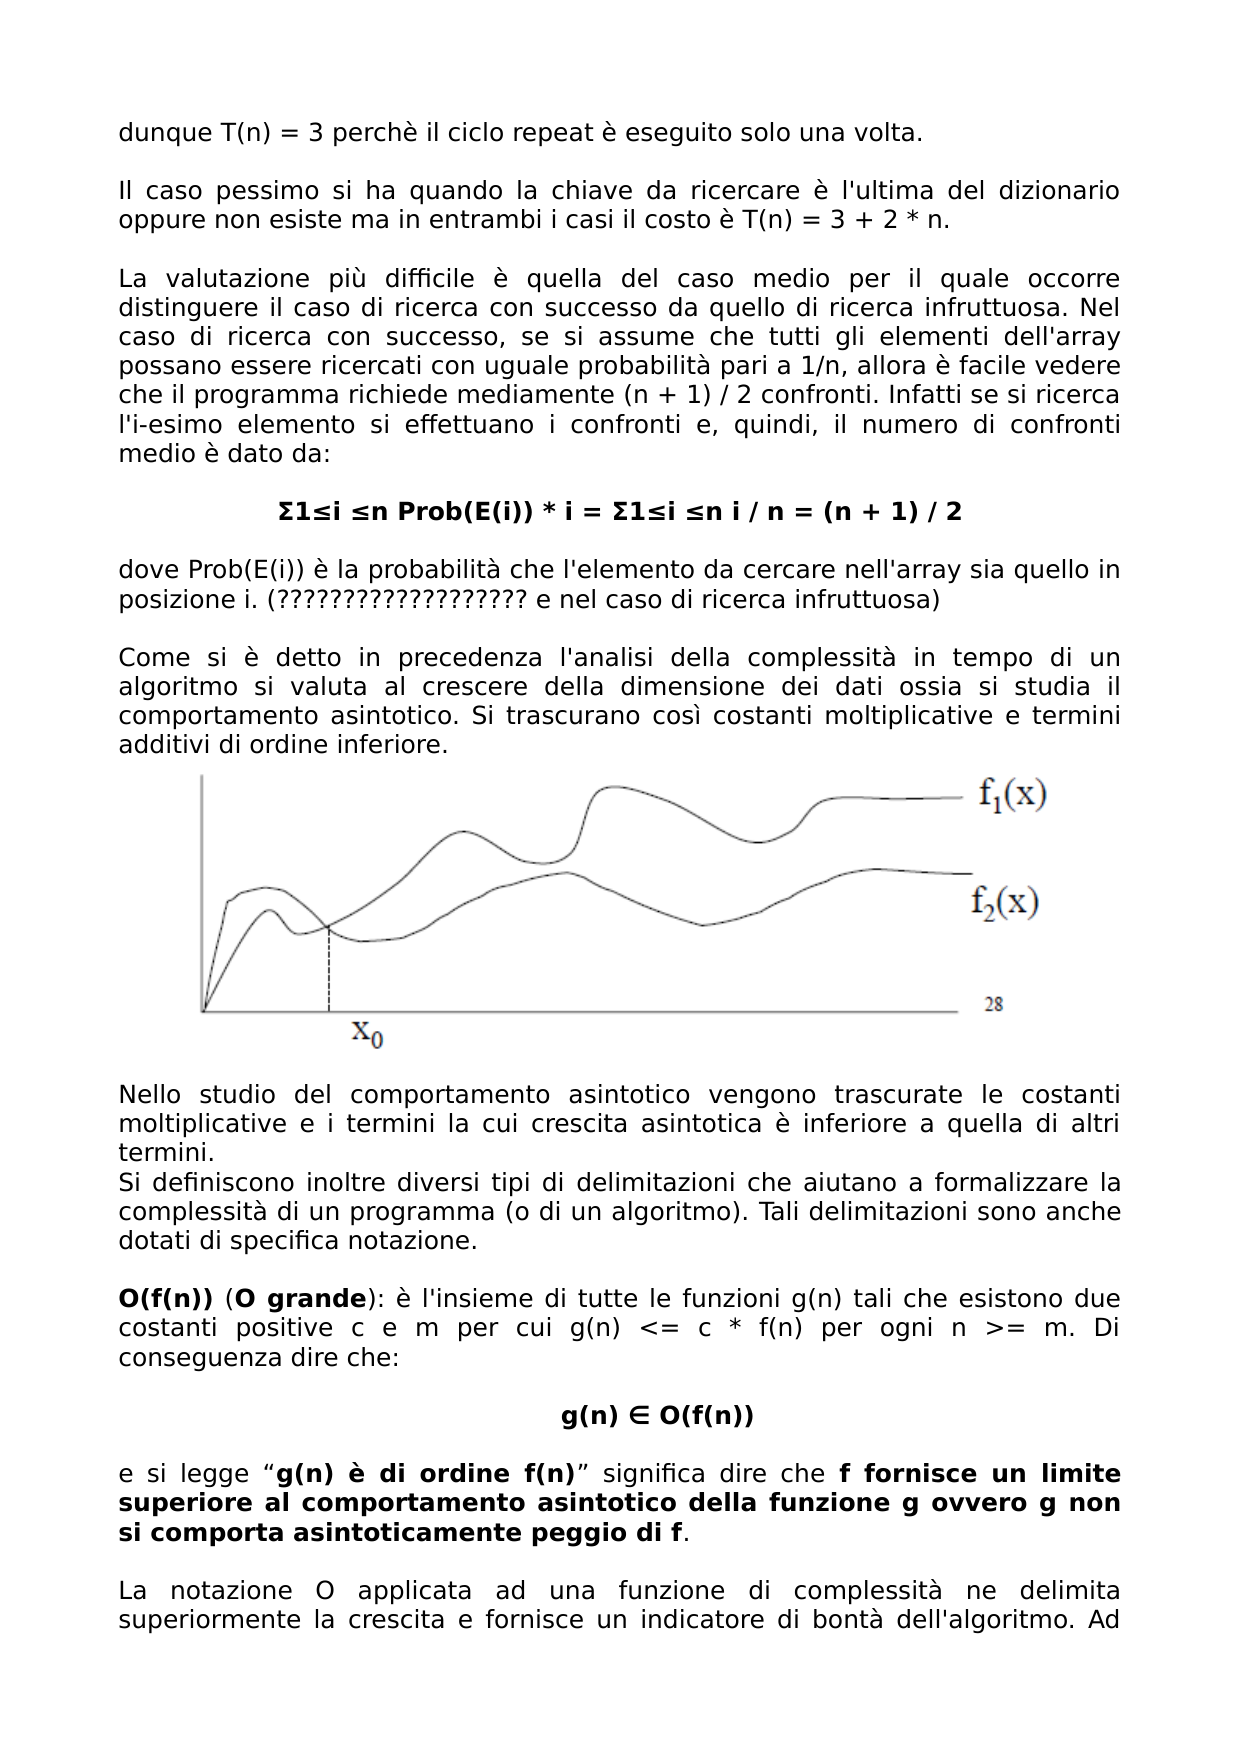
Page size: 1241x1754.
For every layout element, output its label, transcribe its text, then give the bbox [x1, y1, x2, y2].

text Il caso pessimo si ha quando la chiave da ricercare è l'ultima del dizionario oppure non esiste ma in entrambi i casi il costo è T(n) = 3 + 2 * n. [118, 176, 1122, 235]
text dunque T(n) = 3 perchè il ciclo repeat è eseguito solo una volta. [118, 118, 1122, 147]
text e si legge “g(n) è di ordine f(n)” significa dire che f fornisce un limite superiore al comportamento asintotico della funzione g ovvero g non si comporta asintoticamente peggio di f. [118, 1459, 1122, 1547]
text Si definiscono inoltre diversi tipi di delimitazioni che aiutano a formalizzare la complessità di un programma (o di un algoritmo). Tali delimitazioni sono anche dotati di specifica notazione. [118, 1168, 1122, 1255]
text dove Prob(E(i)) è la probabilità che l'elemento da cercare nell'array sia quello in posizione i. (??????????????????? e nel caso di ricerca infruttuosa) [118, 556, 1122, 614]
text La notazione O applicata ad una funzione di complessità ne delimita superiormente la crescita e fornisce un indicatore di bontà dell'algoritmo. Ad [118, 1576, 1122, 1634]
text Come si è detto in precedenza l'analisi della complessità in tempo di un algoritmo si valuta al crescere della dimensione dei dati ossia si studia il comportamento asintotico. Si trascurano così costanti moltiplicative e termini additivi di ordine inferiore. [118, 643, 1122, 760]
text O(f(n)) (O grande): è l'insieme di tutte le funzioni g(n) tali che esistono due costanti positive c e m per cui g(n) <= c * f(n) per ogni n >= m. Di conseguenza dire che: [118, 1284, 1122, 1372]
text La valutazione più difficile è quella del caso medio per il quale occorre distinguere il caso di ricerca con successo da quello di ricerca infruttuosa. Nel caso di ricerca con successo, se si assume che tutti gli elementi dell'array possano essere ricercati con uguale probabilità pari a 1/n, allora è facile vedere che il programma richiede mediamente (n + 1) / 2 confronti. Infatti se si ricerca l'i-esimo elemento si effettuano i confronti e, quindi, il numero di confronti medio è dato da: [118, 264, 1122, 468]
text Nello studio del comportamento asintotico vengono trascurate le costanti moltiplicative e i termini la cui crescita asintotica è inferiore a quella di altri termini. [118, 1080, 1122, 1168]
list g(n) ∈ O(f(n)) [156, 1401, 1122, 1430]
picture [177, 759, 1064, 1052]
text Σ1≤i ≤n Prob(E(i)) * i = Σ1≤i ≤n i / n = (n + 1) / 2 [118, 497, 1122, 526]
